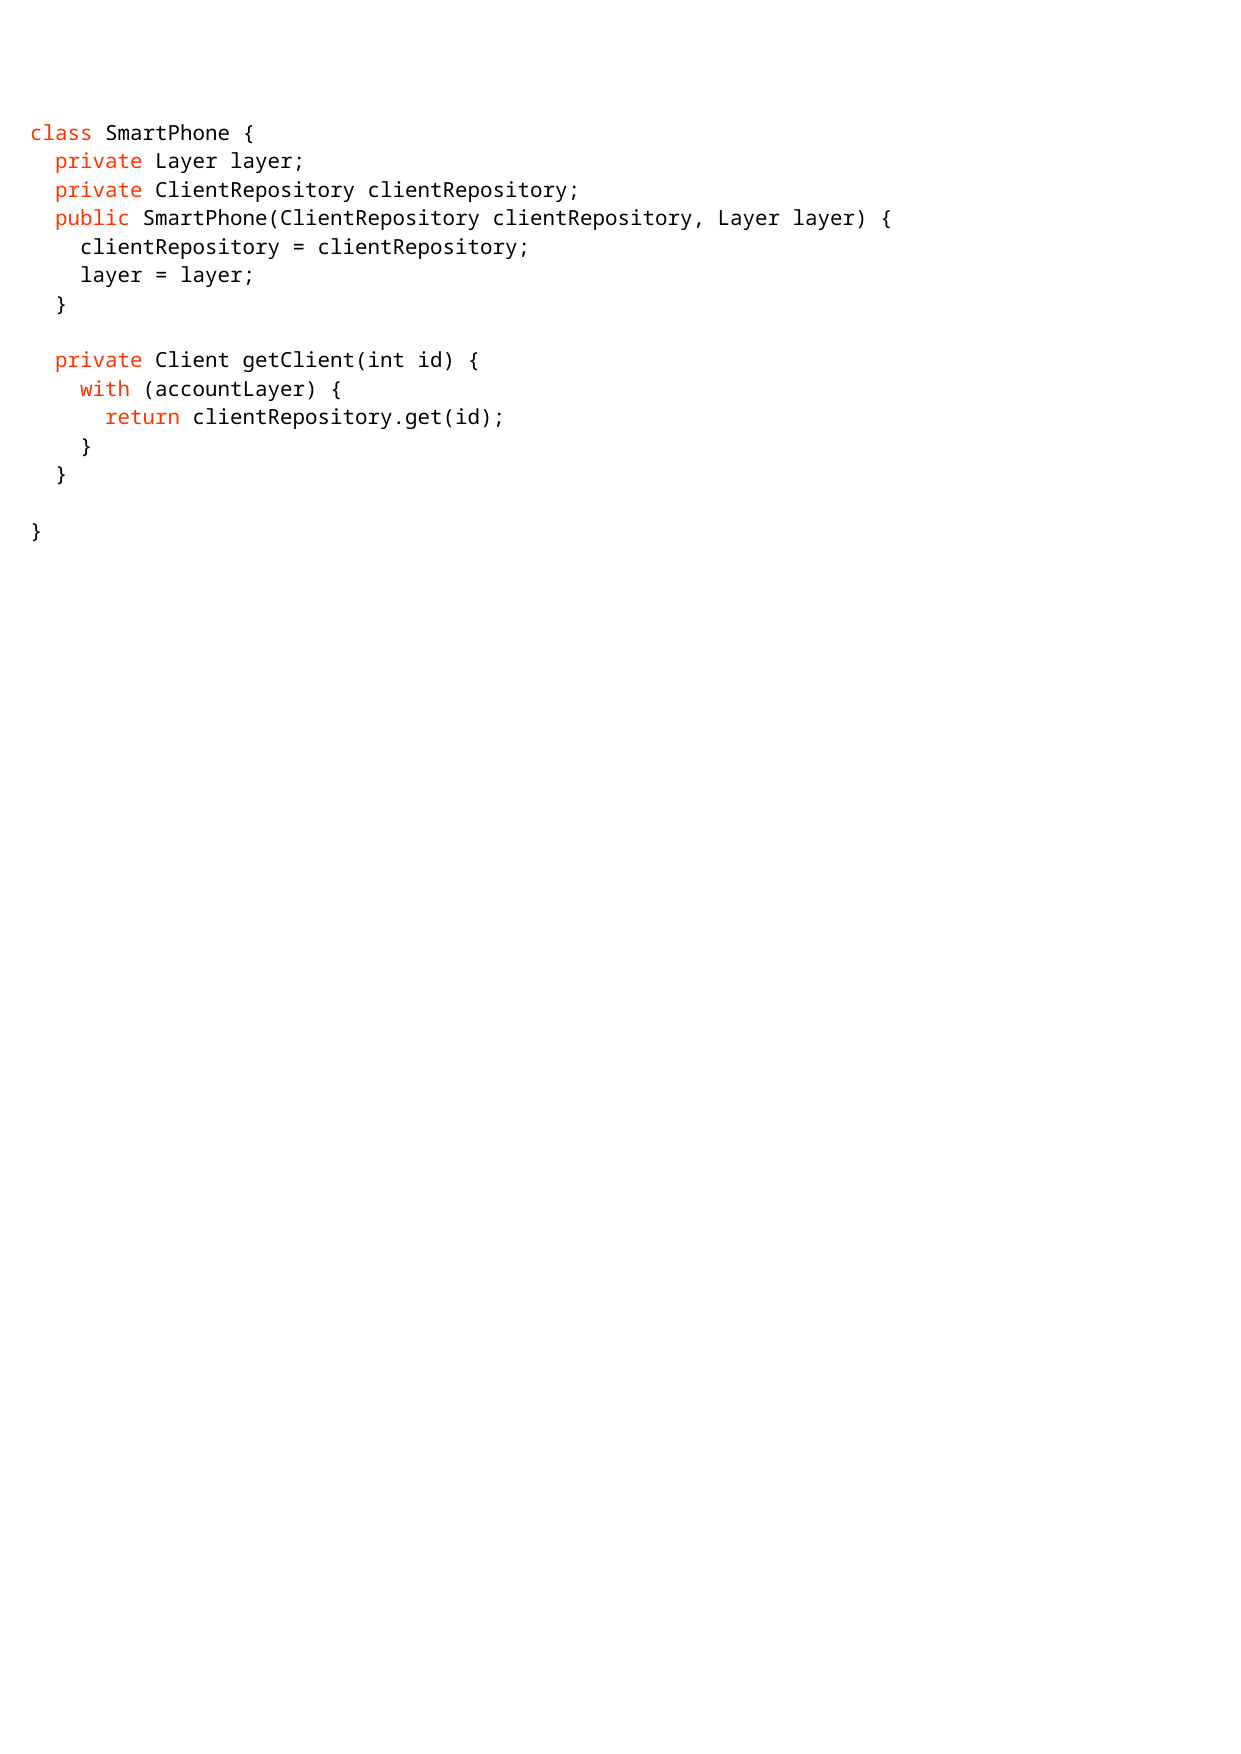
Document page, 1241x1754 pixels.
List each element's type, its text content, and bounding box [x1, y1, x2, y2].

text } [30, 459, 1211, 488]
text private Client getClient(int id) { [30, 346, 1211, 374]
text private Layer layer; [30, 147, 1211, 175]
text } [30, 289, 1211, 317]
text with (accountLayer) { [30, 374, 1211, 402]
text class SmartPhone { [30, 118, 1211, 147]
text layer = layer; [30, 260, 1211, 289]
text return clientRepository.get(id); [30, 402, 1211, 431]
text } [30, 431, 1211, 459]
text } [30, 516, 1211, 545]
text public SmartPhone(ClientRepository clientRepository, Layer layer) { [30, 203, 1211, 232]
text private ClientRepository clientRepository; [30, 175, 1211, 203]
text clientRepository = clientRepository; [30, 232, 1211, 260]
